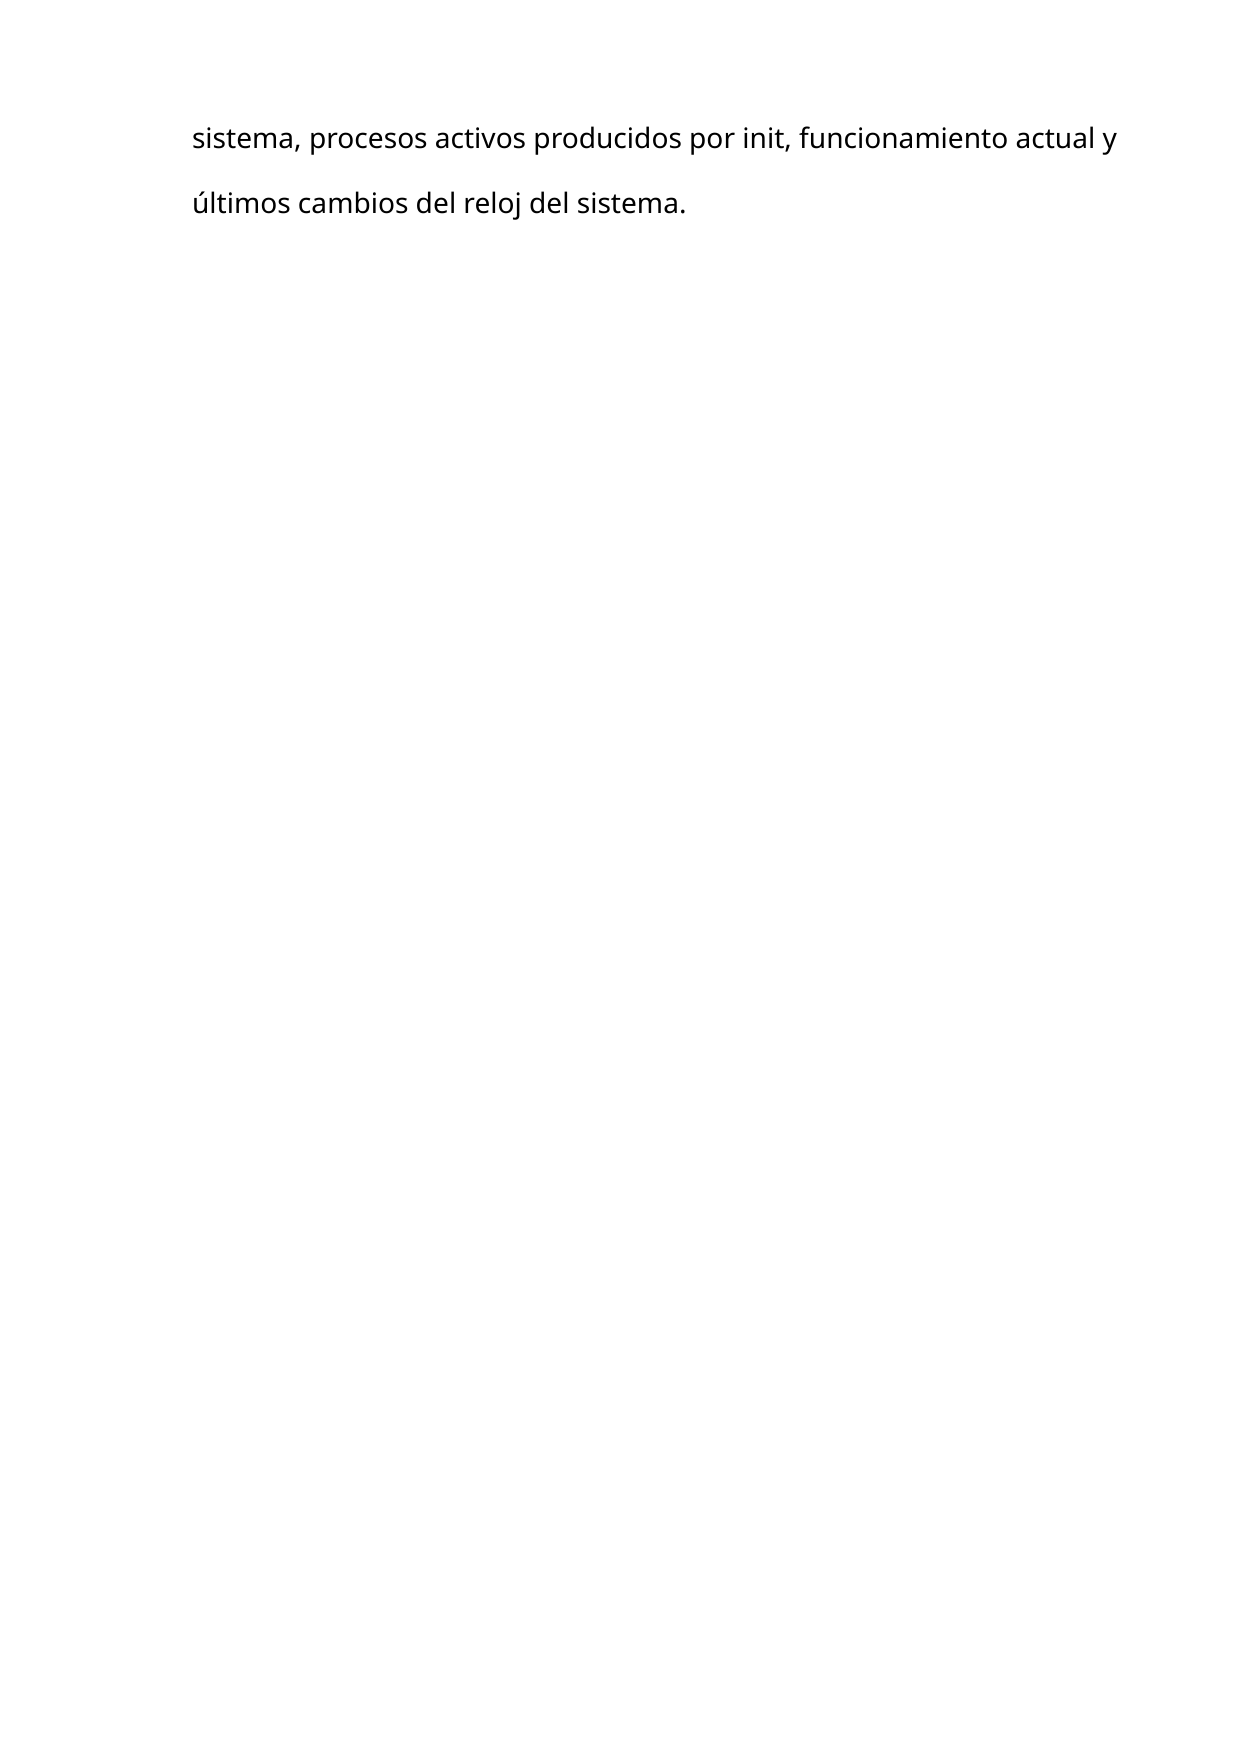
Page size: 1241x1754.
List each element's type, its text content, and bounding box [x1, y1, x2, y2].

list sistema, procesos activos producidos por init, funcionamiento actual y últimos cambios del reloj del sistema. [118, 118, 1122, 222]
